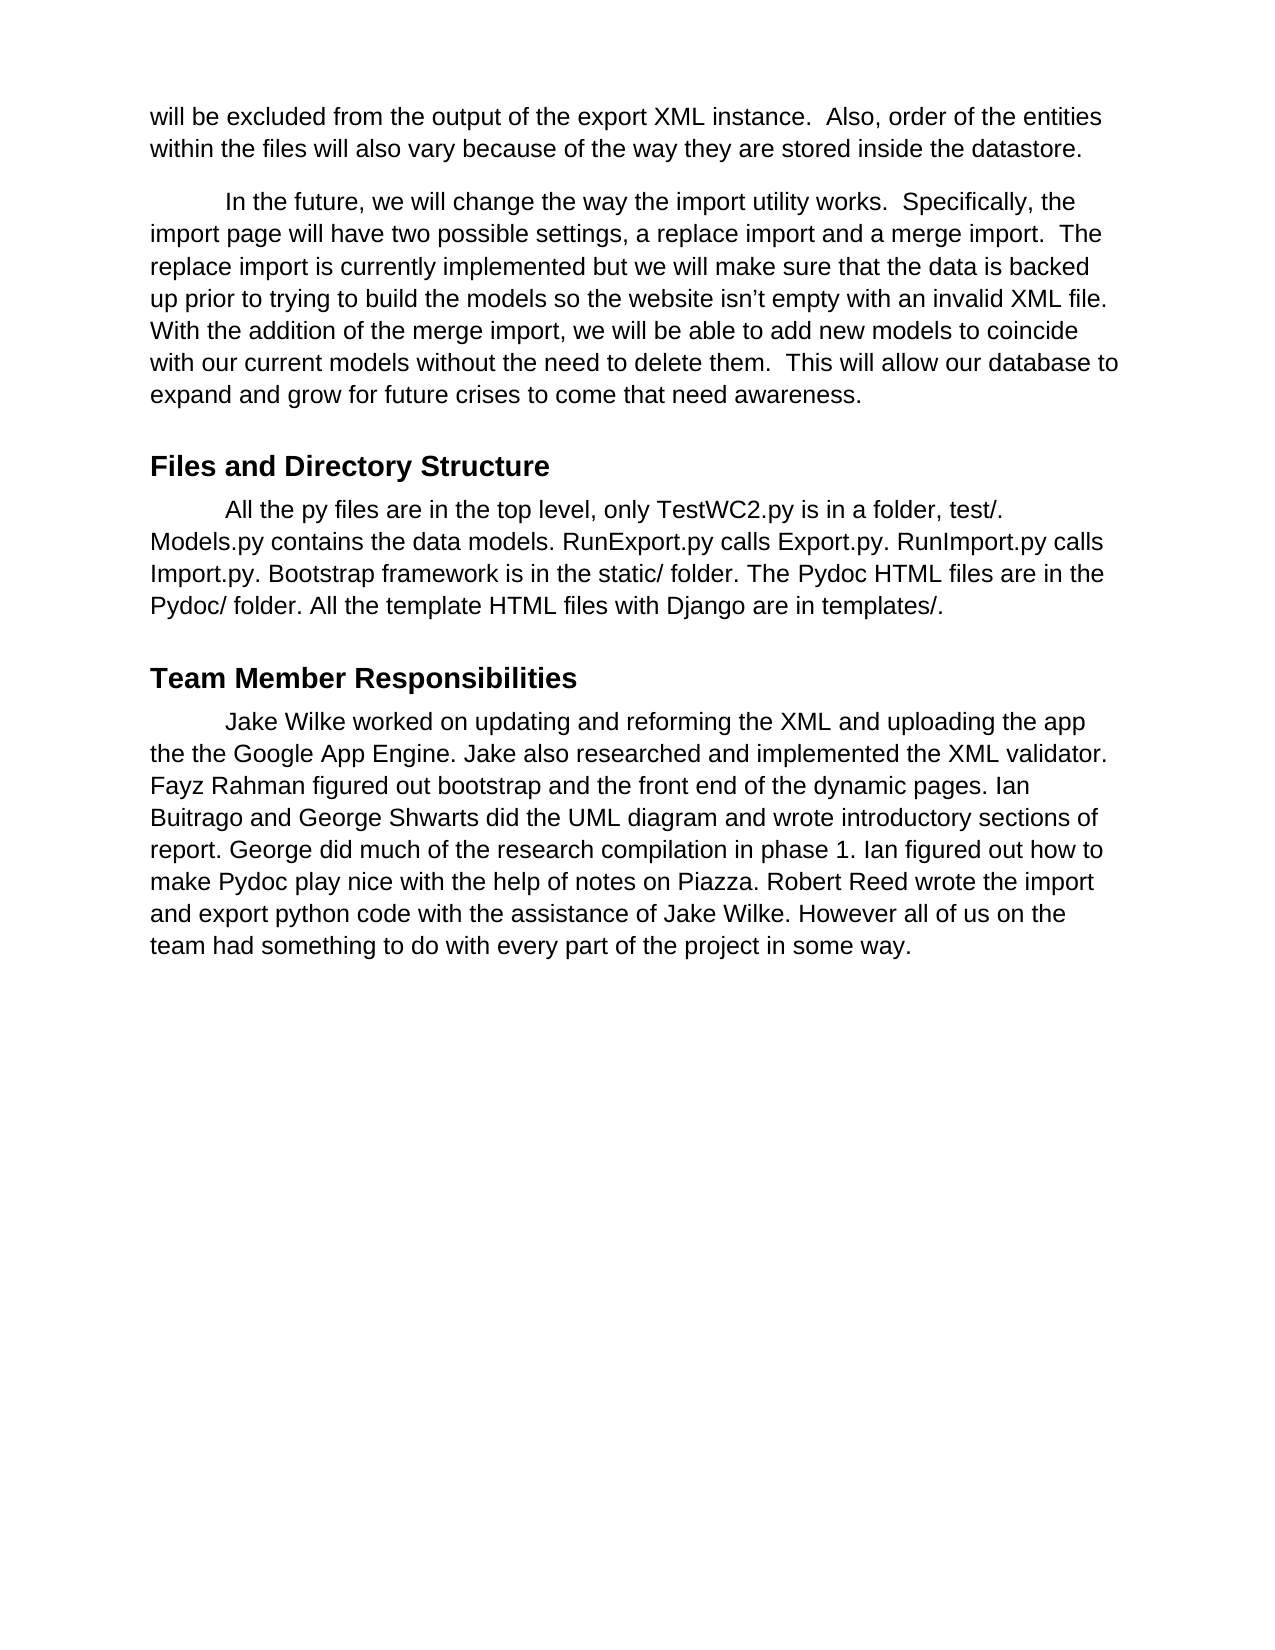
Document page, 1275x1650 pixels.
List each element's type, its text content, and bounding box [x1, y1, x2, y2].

text All the py files are in the top level, only TestWC2.py is in a folder, test/. Models.py contains the data models. RunExport.py calls Export.py. RunImport.py calls Import.py. Bootstrap framework is in the static/ folder. The Pydoc HTML files are in the Pydoc/ folder. All the template HTML files with Django are in templates/. [150, 496, 1125, 620]
text will be excluded from the output of the export XML instance. Also, order of the entities within the files will also vary because of the way they are stored inside the datastore. [150, 103, 1125, 163]
subtitle Files and Directory Structure [150, 450, 1125, 483]
text Jake Wilke worked on updating and reforming the XML and uploading the app the the Google App Engine. Jake also researched and implemented the XML validator. Fayz Rahman figured out bootstrap and the front end of the dynamic pages. Ian Buitrago and George Shwarts did the UML diagram and wrote introductory sections of report. George did much of the research compilation in phase 1. Ian figured out how to make Pydoc play nice with the help of notes on Piazza. Robert Reed wrote the import and export python code with the assistance of Jake Wilke. However all of us on the team had something to do with every part of the project in some way. [150, 707, 1125, 960]
subtitle Team Member Responsibilities [150, 662, 1125, 694]
text In the future, we will change the way the import utility works. Specifically, the import page will have two possible settings, a replace import and a merge import. The replace import is currently implemented but we will make sure that the data is backed up prior to trying to build the models so the website isn’t empty with an invalid XML file. With the addition of the merge import, we will be able to add new models to coincide with our current models without the need to delete them. This will allow our database to expand and grow for future crises to come that need awareness. [150, 188, 1125, 408]
